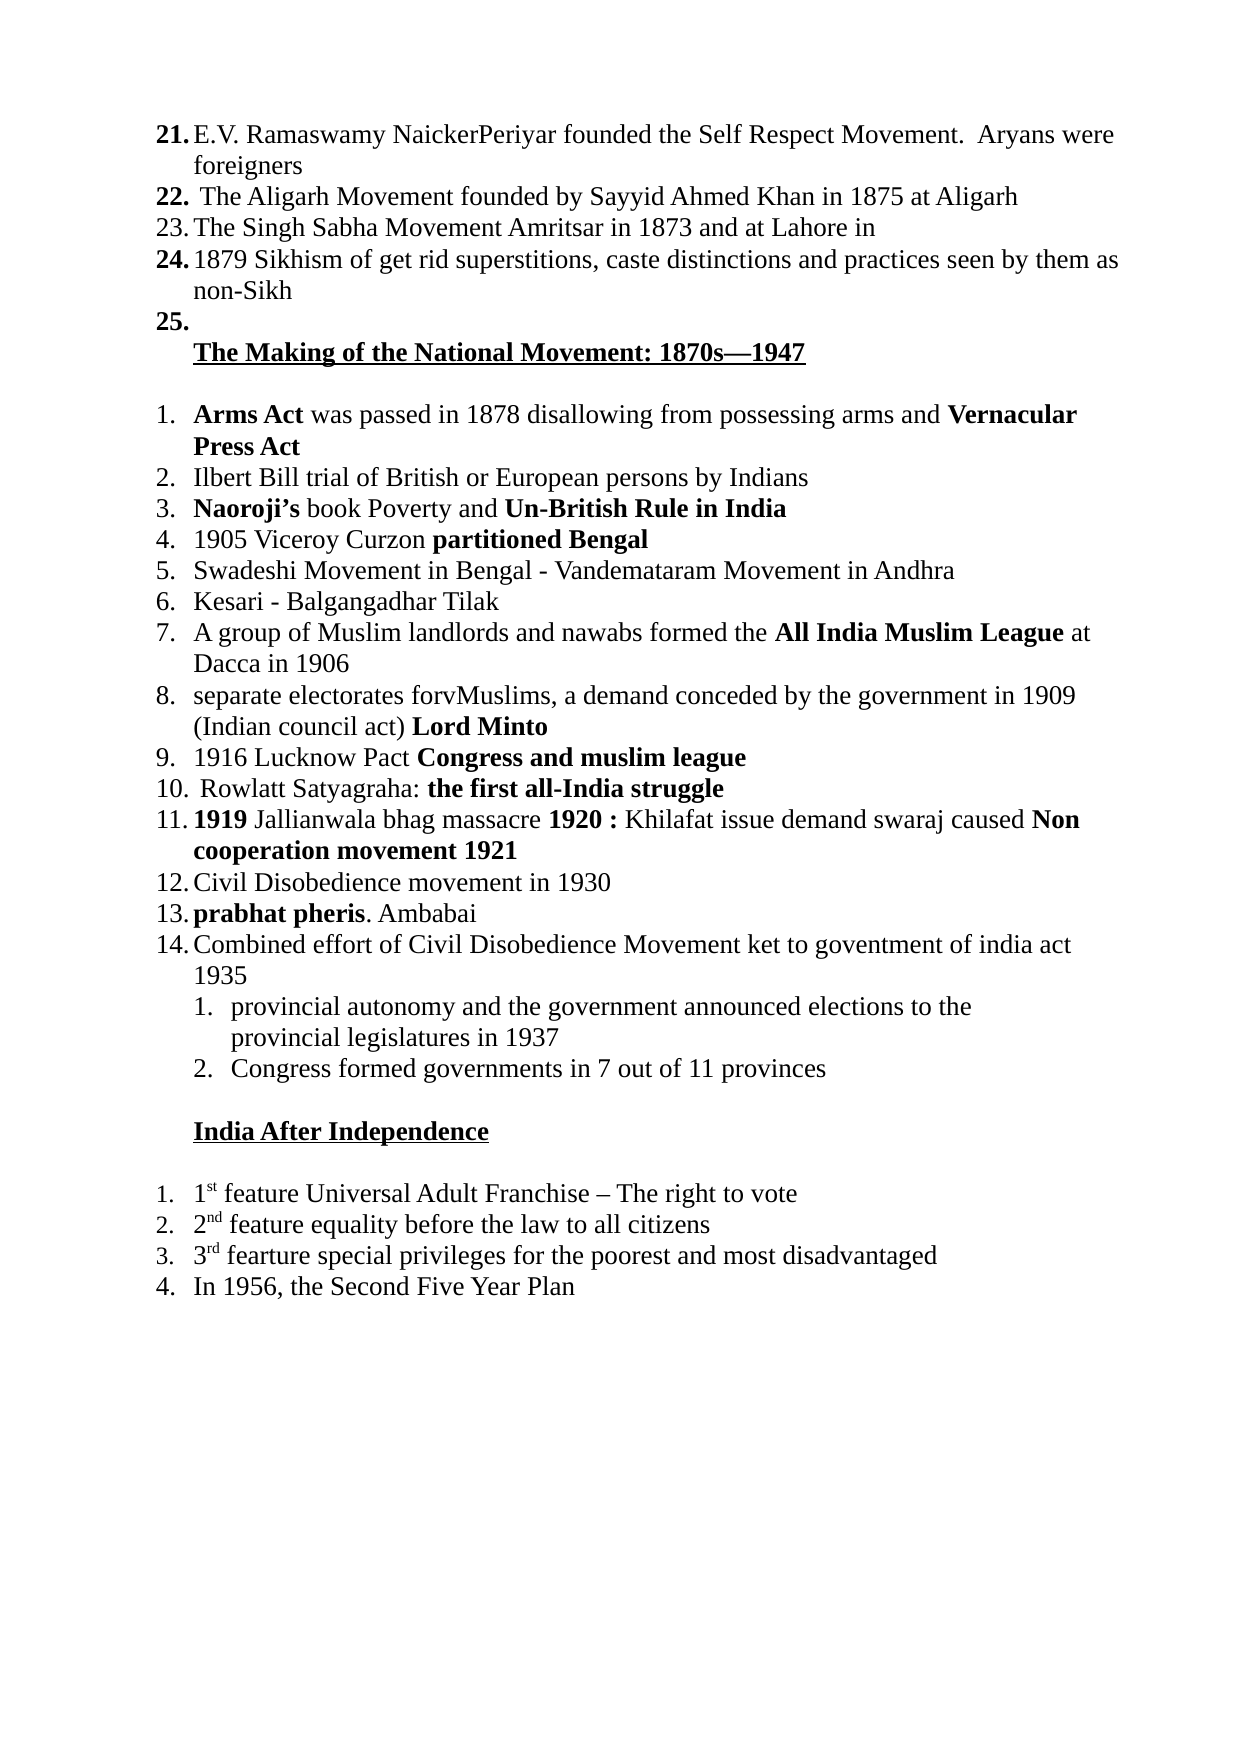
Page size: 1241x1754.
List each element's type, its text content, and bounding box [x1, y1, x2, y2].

list Congress formed governments in 7 out of 11 provinces [193, 1052, 1122, 1084]
list The Making of the National Movement: 1870s—1947 [156, 336, 1122, 367]
list 1879 Sikhism of get rid superstitions, caste distinctions and practices seen by them as non-Sikh [156, 243, 1122, 305]
list E.V. Ramaswamy NaickerPeriyar founded the Self Respect Movement. Aryans were foreigners [156, 118, 1122, 180]
list 2nd feature equality before the law to all citizens [156, 1208, 1122, 1239]
list Ilbert Bill trial of British or European persons by Indians [156, 461, 1122, 492]
list 1st feature Universal Adult Franchise – The right to vote [156, 1177, 1122, 1208]
list The Aligarh Movement founded by Sayyid Ahmed Khan in 1875 at Aligarh [156, 180, 1122, 212]
list Swadeshi Movement in Bengal - Vandemataram Movement in Andhra [156, 554, 1122, 585]
list The Singh Sabha Movement Amritsar in 1873 and at Lahore in [156, 212, 1122, 243]
list Kesari - Balgangadhar Tilak [156, 585, 1122, 616]
list separate electorates forvMuslims, a demand conceded by the government in 1909 (Indian council act) Lord Minto [156, 679, 1122, 741]
list A group of Muslim landlords and nawabs formed the All India Muslim League at Dacca in 1906 [156, 616, 1122, 679]
list 1919 Jallianwala bhag massacre 1920 : Khilafat issue demand swaraj caused Non cooperation movement 1921 [156, 803, 1122, 866]
list provincial autonomy and the government announced elections to the [193, 990, 1122, 1021]
list Civil Disobedience movement in 1930 [156, 866, 1122, 897]
list Combined effort of Civil Disobedience Movement ket to goventment of india act 1935 [156, 928, 1122, 990]
list 3rd fearture special privileges for the poorest and most disadvantaged [156, 1239, 1122, 1271]
list Arms Act was passed in 1878 disallowing from possessing arms and Vernacular Press Act [156, 398, 1122, 461]
list 1916 Lucknow Pact Congress and muslim league [156, 741, 1122, 772]
list In 1956, the Second Five Year Plan [156, 1271, 1122, 1302]
list prabhat pheris. Ambabai [156, 897, 1122, 928]
list Rowlatt Satyagraha: the first all-India struggle [156, 772, 1122, 803]
list India After Independence [156, 1115, 1122, 1146]
list Naoroji’s book Poverty and Un-British Rule in India [156, 492, 1122, 523]
list 1905 Viceroy Curzon partitioned Bengal [156, 523, 1122, 554]
list provincial legislatures in 1937 [193, 1021, 1122, 1052]
